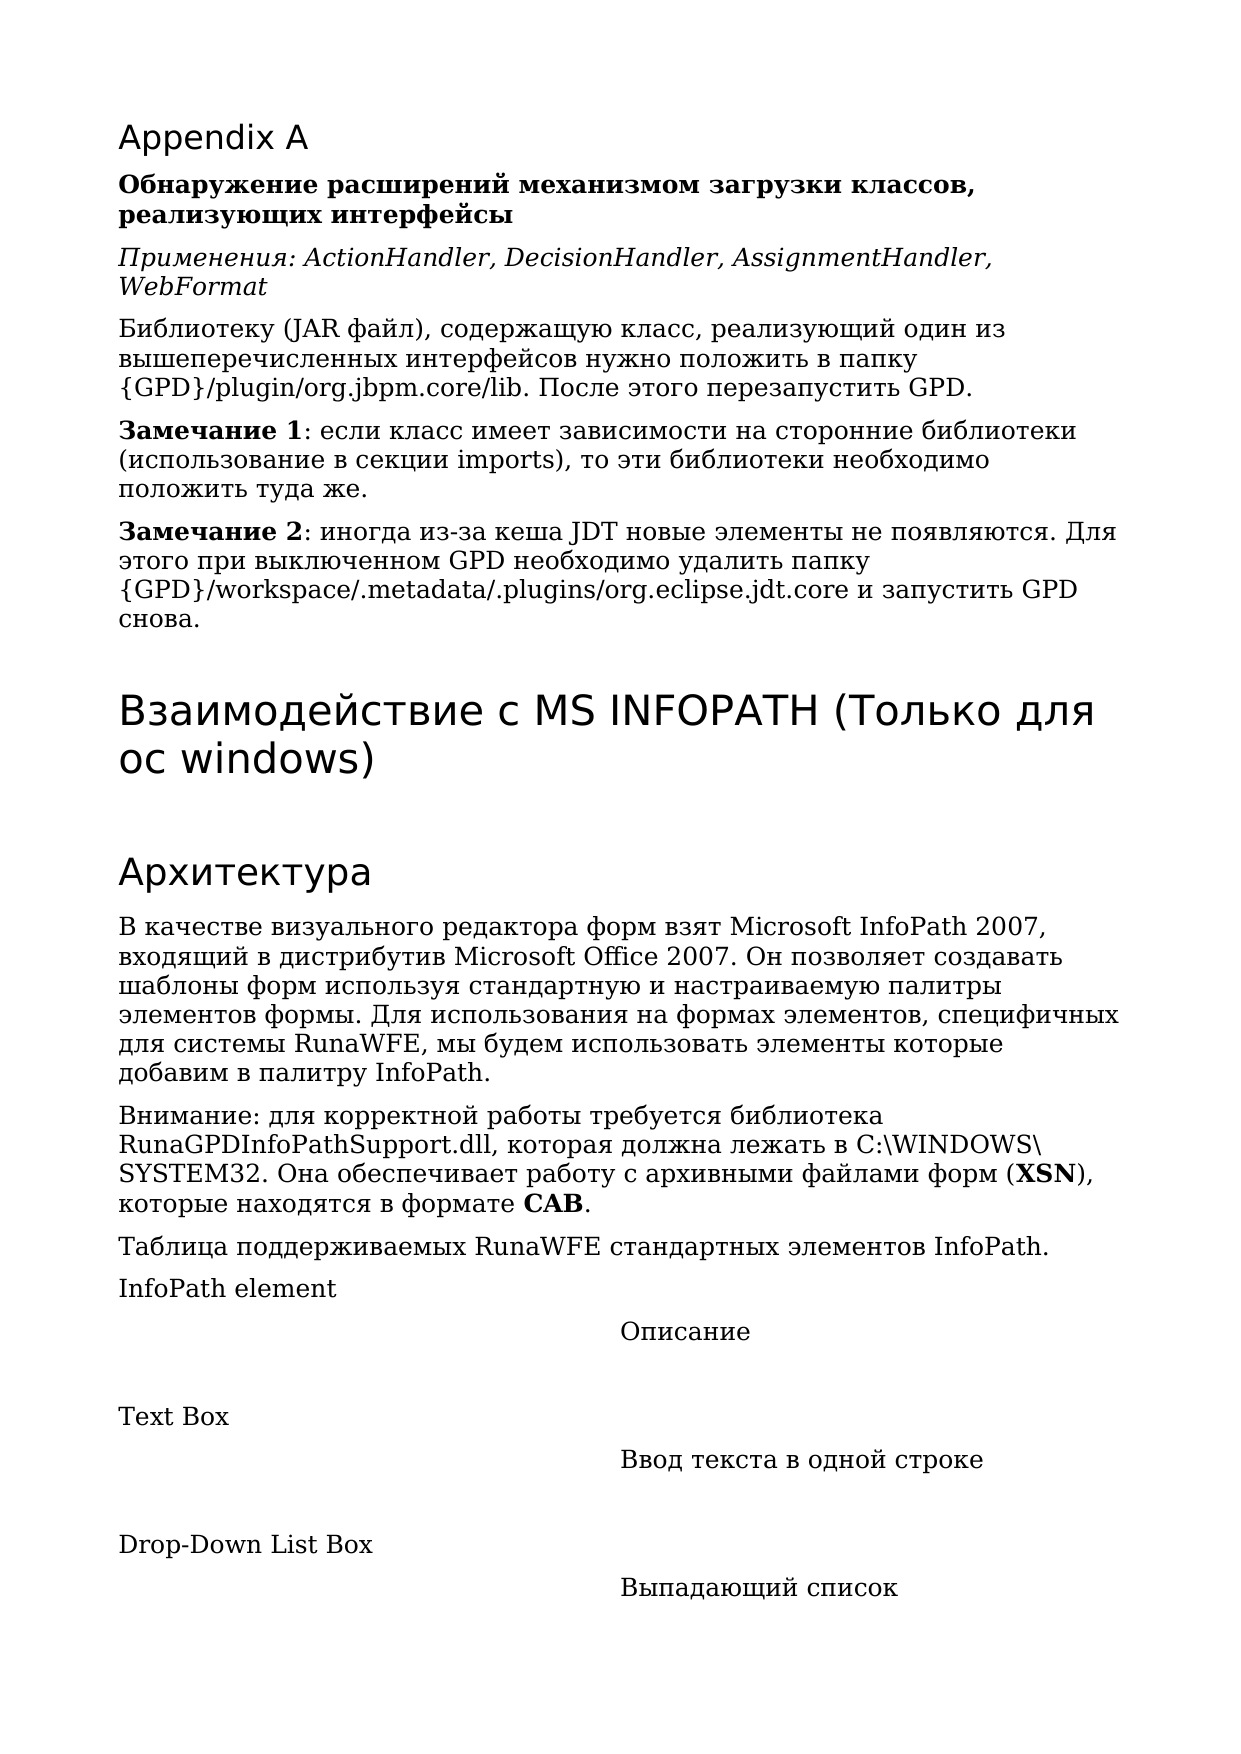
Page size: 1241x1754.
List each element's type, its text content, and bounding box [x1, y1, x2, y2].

text Обнаружение расширений механизмом загрузки классов, реализующих интерфейсы [118, 171, 1122, 229]
subtitle Appendix A [118, 118, 1122, 157]
table_cell Выпадающий список [620, 1525, 1122, 1610]
text В качестве визуального редактора форм взят Microsoft InfoPath 2007, входящий в дистрибутив Microsoft Office 2007. Он позволяет создавать шаблоны форм используя стандартную и настраиваемую палитры элементов формы. Для использования на формах элементов, специфичных для системы RunaWFE, мы будем использовать элементы которые добавим в палитру InfoPath. [118, 913, 1122, 1088]
subtitle Архитектура [118, 851, 1122, 894]
table_header InfoPath element [118, 1269, 620, 1397]
text Внимание: для корректной работы требуется библиотека RunaGPDInfoPathSupport.dll, которая должна лежать в C:\WINDOWS\SYSTEM32. Она обеспечивает работу с архивными файлами форм (XSN), которые находятся в формате CAB. [118, 1101, 1122, 1218]
text Библиотеку (JAR файл), содержащую класс, реализующий один из вышеперечисленных интерфейсов нужно положить в папку {GPD}/plugin/org.jbpm.core/lib. После этого перезапустить GPD. [118, 315, 1122, 402]
text Замечание 2: иногда из-за кеша JDT новые элементы не появляются. Для этого при выключенном GPD необходимо удалить папку {GPD}/workspace/.metadata/.plugins/org.eclipse.jdt.core и запустить GPD снова. [118, 517, 1122, 634]
subtitle Взаимодействие с MS INFOPATH (Только для ос windows) [118, 686, 1122, 783]
table_header Описание [620, 1269, 1122, 1397]
text Таблица поддерживаемых RunaWFE стандартных элементов InfoPath. [118, 1232, 1122, 1261]
table_cell Ввод текста в одной строке [620, 1397, 1122, 1525]
table_cell Drop-Down List Box [118, 1525, 620, 1610]
text Замечание 1: если класс имеет зависимости на сторонние библиотеки (использование в секции imports), то эти библиотеки необходимо положить туда же. [118, 416, 1122, 503]
text Применения: ActionHandler, DecisionHandler, AssignmentHandler, WebFormat [118, 243, 1122, 301]
table_cell Text Box [118, 1397, 620, 1525]
